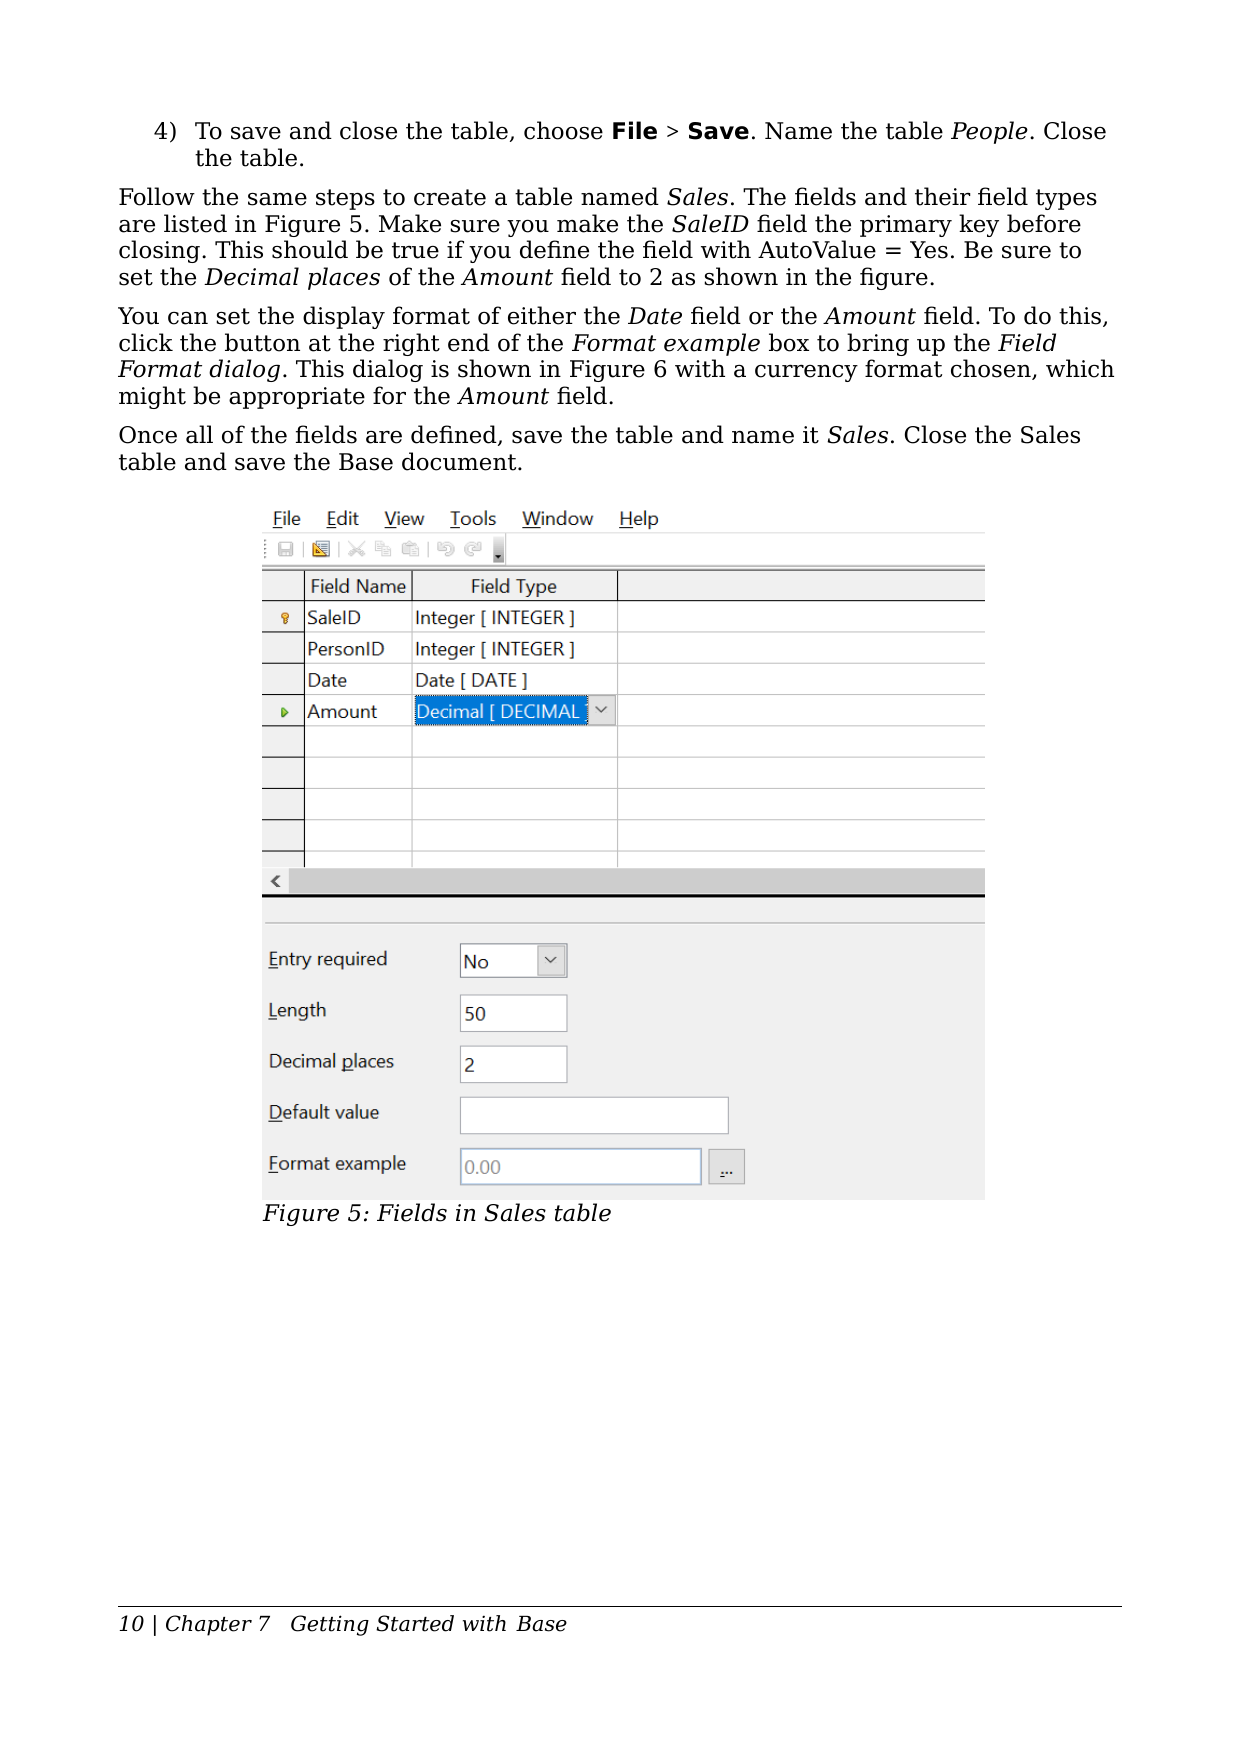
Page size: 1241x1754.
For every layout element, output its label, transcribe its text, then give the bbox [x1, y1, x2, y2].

picture [262, 500, 985, 1200]
text You can set the display format of either the Date field or the Amount field. To do this, click the button at the right end of the Format example box to bring up the Field Format dialog. This dialog is shown in Figure 6 with a currency format chosen, which might be appropriate for the Amount field. [118, 303, 1122, 410]
text Figure 5: Fields in Sales table [263, 1200, 985, 1226]
list To save and close the table, choose File > Save. Name the table People. Close the table. [177, 118, 1122, 172]
text Once all of the fields are defined, save the table and name it Sales. Close the Sales table and save the Base document. [118, 422, 1122, 476]
text Follow the same steps to create a table named Sales. The fields and their field types are listed in Figure 5. Make sure you make the SaleID field the primary key before closing. This should be true if you define the field with AutoValue = Yes. Be sure to set the Decimal places of the Amount field to 2 as shown in the figure. [118, 184, 1122, 291]
